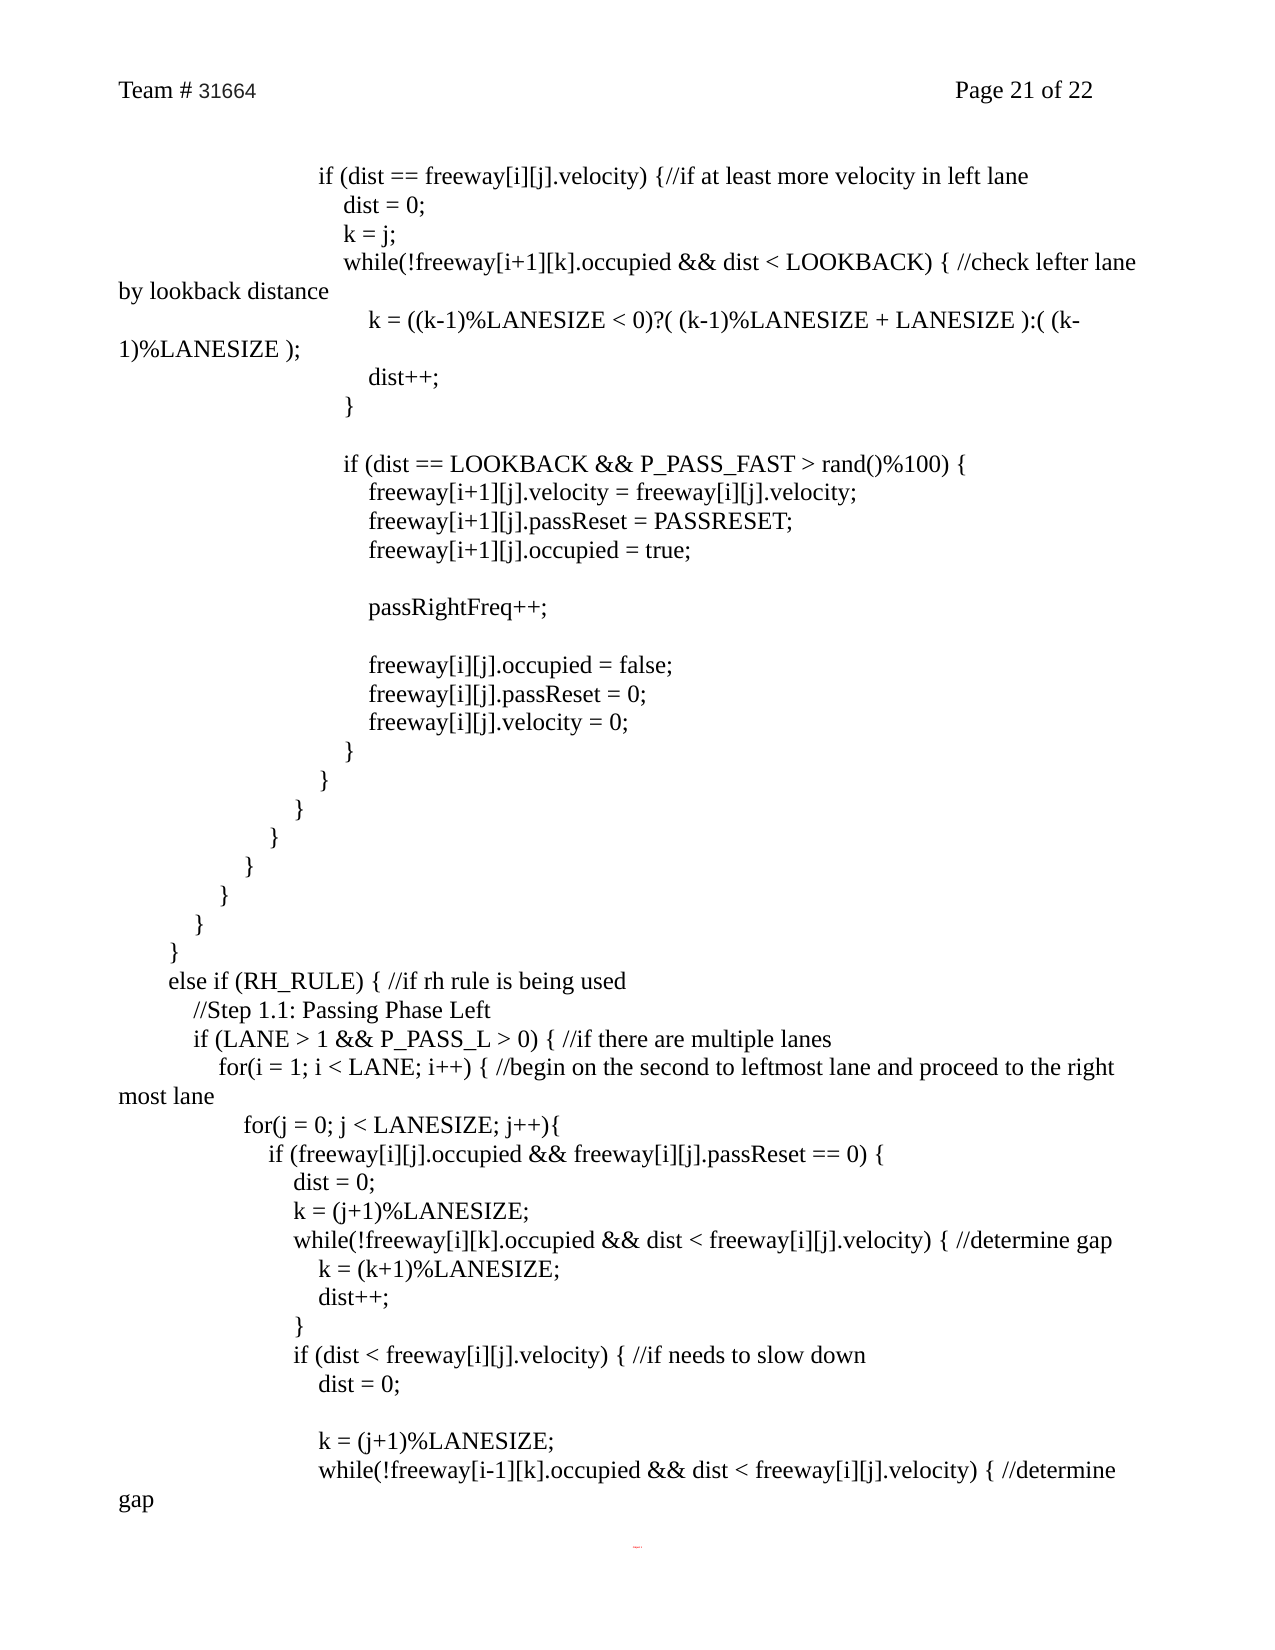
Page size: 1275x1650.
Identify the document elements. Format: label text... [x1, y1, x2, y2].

text } [118, 765, 1157, 794]
text freeway[i+1][j].passReset = PASSRESET; [118, 506, 1157, 535]
text dist++; [118, 1282, 1157, 1311]
text } [118, 880, 1157, 909]
text if (dist == freeway[i][j].velocity) {//if at least more velocity in left lane [118, 161, 1157, 190]
text for(i = 1; i < LANE; i++) { //begin on the second to leftmost lane and proceed to the right most lane [118, 1052, 1157, 1110]
text while(!freeway[i][k].occupied && dist < freeway[i][j].velocity) { //determine gap [118, 1225, 1157, 1254]
text while(!freeway[i+1][k].occupied && dist < LOOKBACK) { //check lefter lane by lookback distance [118, 247, 1157, 305]
text freeway[i+1][j].velocity = freeway[i][j].velocity; [118, 477, 1157, 506]
text dist = 0; [118, 1167, 1157, 1196]
text k = (j+1)%LANESIZE; [118, 1426, 1157, 1455]
text k = j; [118, 219, 1157, 247]
text k = (k+1)%LANESIZE; [118, 1254, 1157, 1282]
text if (dist < freeway[i][j].velocity) { //if needs to slow down [118, 1340, 1157, 1369]
text k = ((k-1)%LANESIZE < 0)?( (k-1)%LANESIZE + LANESIZE ):( (k-1)%LANESIZE ); [118, 305, 1157, 362]
text k = (j+1)%LANESIZE; [118, 1196, 1157, 1225]
text } [118, 937, 1157, 966]
text } [118, 794, 1157, 822]
text } [118, 736, 1157, 765]
text dist++; [118, 362, 1157, 391]
text } [118, 909, 1157, 937]
text for(j = 0; j < LANESIZE; j++){ [118, 1110, 1157, 1139]
text } [118, 391, 1157, 420]
text if (dist == LOOKBACK && P_PASS_FAST > rand()%100) { [118, 449, 1157, 477]
text } [118, 851, 1157, 880]
text if (LANE > 1 && P_PASS_L > 0) { //if there are multiple lanes [118, 1024, 1157, 1052]
text dist = 0; [118, 1369, 1157, 1397]
text //Step 1.1: Passing Phase Left [118, 995, 1157, 1024]
text } [118, 1311, 1157, 1340]
text if (freeway[i][j].occupied && freeway[i][j].passReset == 0) { [118, 1139, 1157, 1167]
text while(!freeway[i-1][k].occupied && dist < freeway[i][j].velocity) { //determine gap [118, 1455, 1157, 1512]
text } [118, 822, 1157, 851]
text freeway[i][j].passReset = 0; [118, 679, 1157, 707]
text freeway[i][j].velocity = 0; [118, 707, 1157, 736]
text freeway[i][j].occupied = false; [118, 650, 1157, 679]
text freeway[i+1][j].occupied = true; [118, 535, 1157, 564]
text passRightFreq++; [118, 592, 1157, 621]
text dist = 0; [118, 190, 1157, 219]
text else if (RH_RULE) { //if rh rule is being used [118, 966, 1157, 995]
